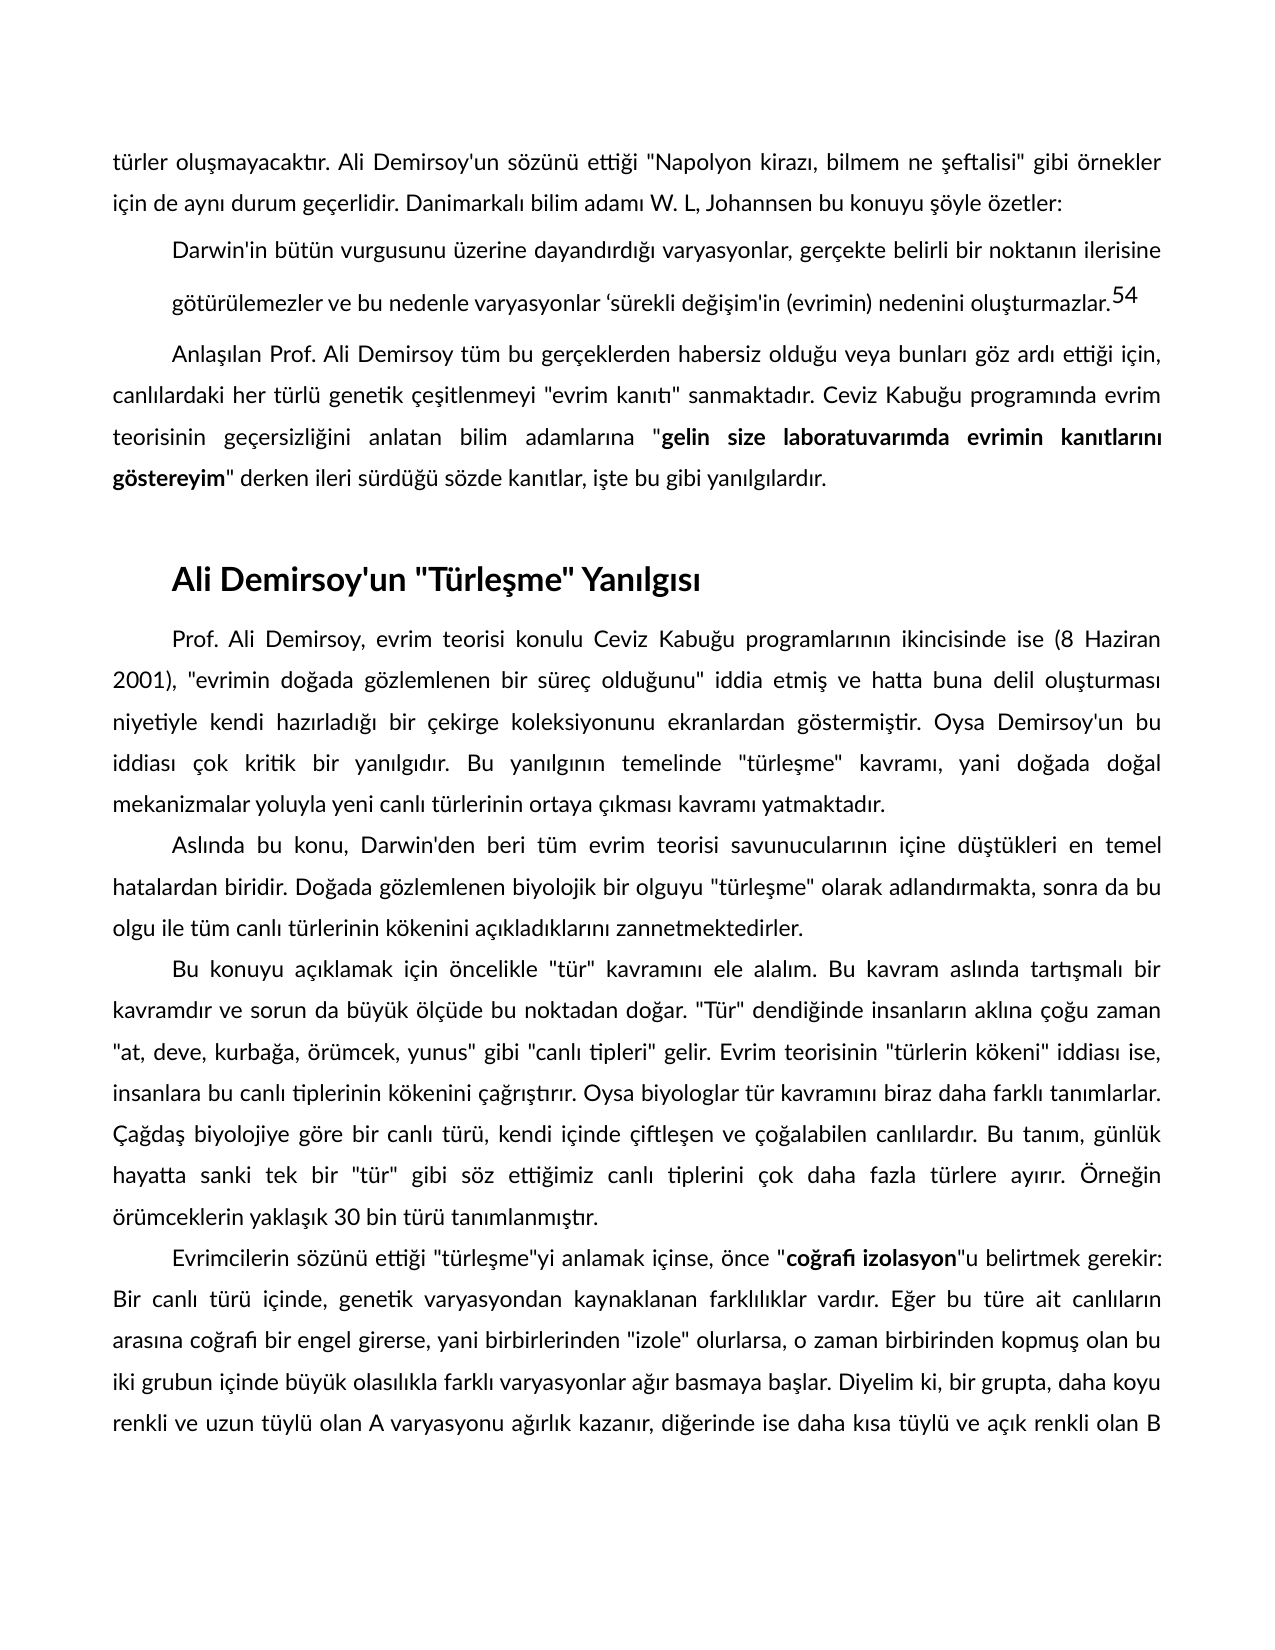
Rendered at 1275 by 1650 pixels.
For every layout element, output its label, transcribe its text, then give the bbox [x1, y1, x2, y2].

text Darwin'in bütün vurgusunu üzerine dayandırdığı varyasyonlar, gerçekte belirli bir noktanın ilerisine götürülemezler ve bu nedenle varyasyonlar ‘sürekli değişim'in (evrimin) nedenini oluşturmazlar.54 [172, 236, 1162, 316]
text Evrimcilerin sözünü ettiği "türleşme"yi anlamak içinse, önce "coğrafi izolasyon"u belirtmek gerekir: Bir canlı türü içinde, genetik varyasyondan kaynaklanan farklılıklar vardır. Eğer bu türe ait canlıların arasına coğrafi bir engel girerse, yani birbirlerinden "izole" olurlarsa, o zaman birbirinden kopmuş olan bu iki grubun içinde büyük olasılıkla farklı varyasyonlar ağır basmaya başlar. Diyelim ki, bir grupta, daha koyu renkli ve uzun tüylü olan A varyasyonu ağırlık kazanır, diğerinde ise daha kısa tüylü ve açık renkli olan B [112, 1243, 1162, 1436]
text Anlaşılan Prof. Ali Demirsoy tüm bu gerçeklerden habersiz olduğu veya bunları göz ardı ettiği için, canlılardaki her türlü genetik çeşitlenmeyi "evrim kanıtı" sanmaktadır. Ceviz Kabuğu programında evrim teorisinin geçersizliğini anlatan bilim adamlarına "gelin size laboratuvarımda evrimin kanıtlarını göstereyim" derken ileri sürdüğü sözde kanıtlar, işte bu gibi yanılgılardır. [112, 340, 1162, 491]
text Ali Demirsoy'un "Türleşme" Yanılgısı [172, 558, 1162, 598]
text Prof. Ali Demirsoy, evrim teorisi konulu Ceviz Kabuğu programlarının ikincisinde ise (8 Haziran 2001), "evrimin doğada gözlemlenen bir süreç olduğunu" iddia etmiş ve hatta buna delil oluşturması niyetiyle kendi hazırladığı bir çekirge koleksiyonunu ekranlardan göstermiştir. Oysa Demirsoy'un bu iddiası çok kritik bir yanılgıdır. Bu yanılgının temelinde "türleşme" kavramı, yani doğada doğal mekanizmalar yoluyla yeni canlı türlerinin ortaya çıkması kavramı yatmaktadır. [112, 625, 1162, 817]
text Bu konuyu açıklamak için öncelikle "tür" kavramını ele alalım. Bu kavram aslında tartışmalı bir kavramdır ve sorun da büyük ölçüde bu noktadan doğar. "Tür" dendiğinde insanların aklına çoğu zaman "at, deve, kurbağa, örümcek, yunus" gibi "canlı tipleri" gelir. Evrim teorisinin "türlerin kökeni" iddiası ise, insanlara bu canlı tiplerinin kökenini çağrıştırır. Oysa biyologlar tür kavramını biraz daha farklı tanımlarlar. Çağdaş biyolojiye göre bir canlı türü, kendi içinde çiftleşen ve çoğalabilen canlılardır. Bu tanım, günlük hayatta sanki tek bir "tür" gibi söz ettiğimiz canlı tiplerini çok daha fazla türlere ayırır. Örneğin örümceklerin yaklaşık 30 bin türü tanımlanmıştır. [112, 955, 1162, 1230]
text türler oluşmayacaktır. Ali Demirsoy'un sözünü ettiği "Napolyon kirazı, bilmem ne şeftalisi" gibi örnekler için de aynı durum geçerlidir. Danimarkalı bilim adamı W. L, Johannsen bu konuyu şöyle özetler: [112, 148, 1162, 216]
text Aslında bu konu, Darwin'den beri tüm evrim teorisi savunucularının içine düştükleri en temel hatalardan biridir. Doğada gözlemlenen biyolojik bir olguyu "türleşme" olarak adlandırmakta, sonra da bu olgu ile tüm canlı türlerinin kökenini açıkladıklarını zannetmektedirler. [112, 831, 1162, 941]
